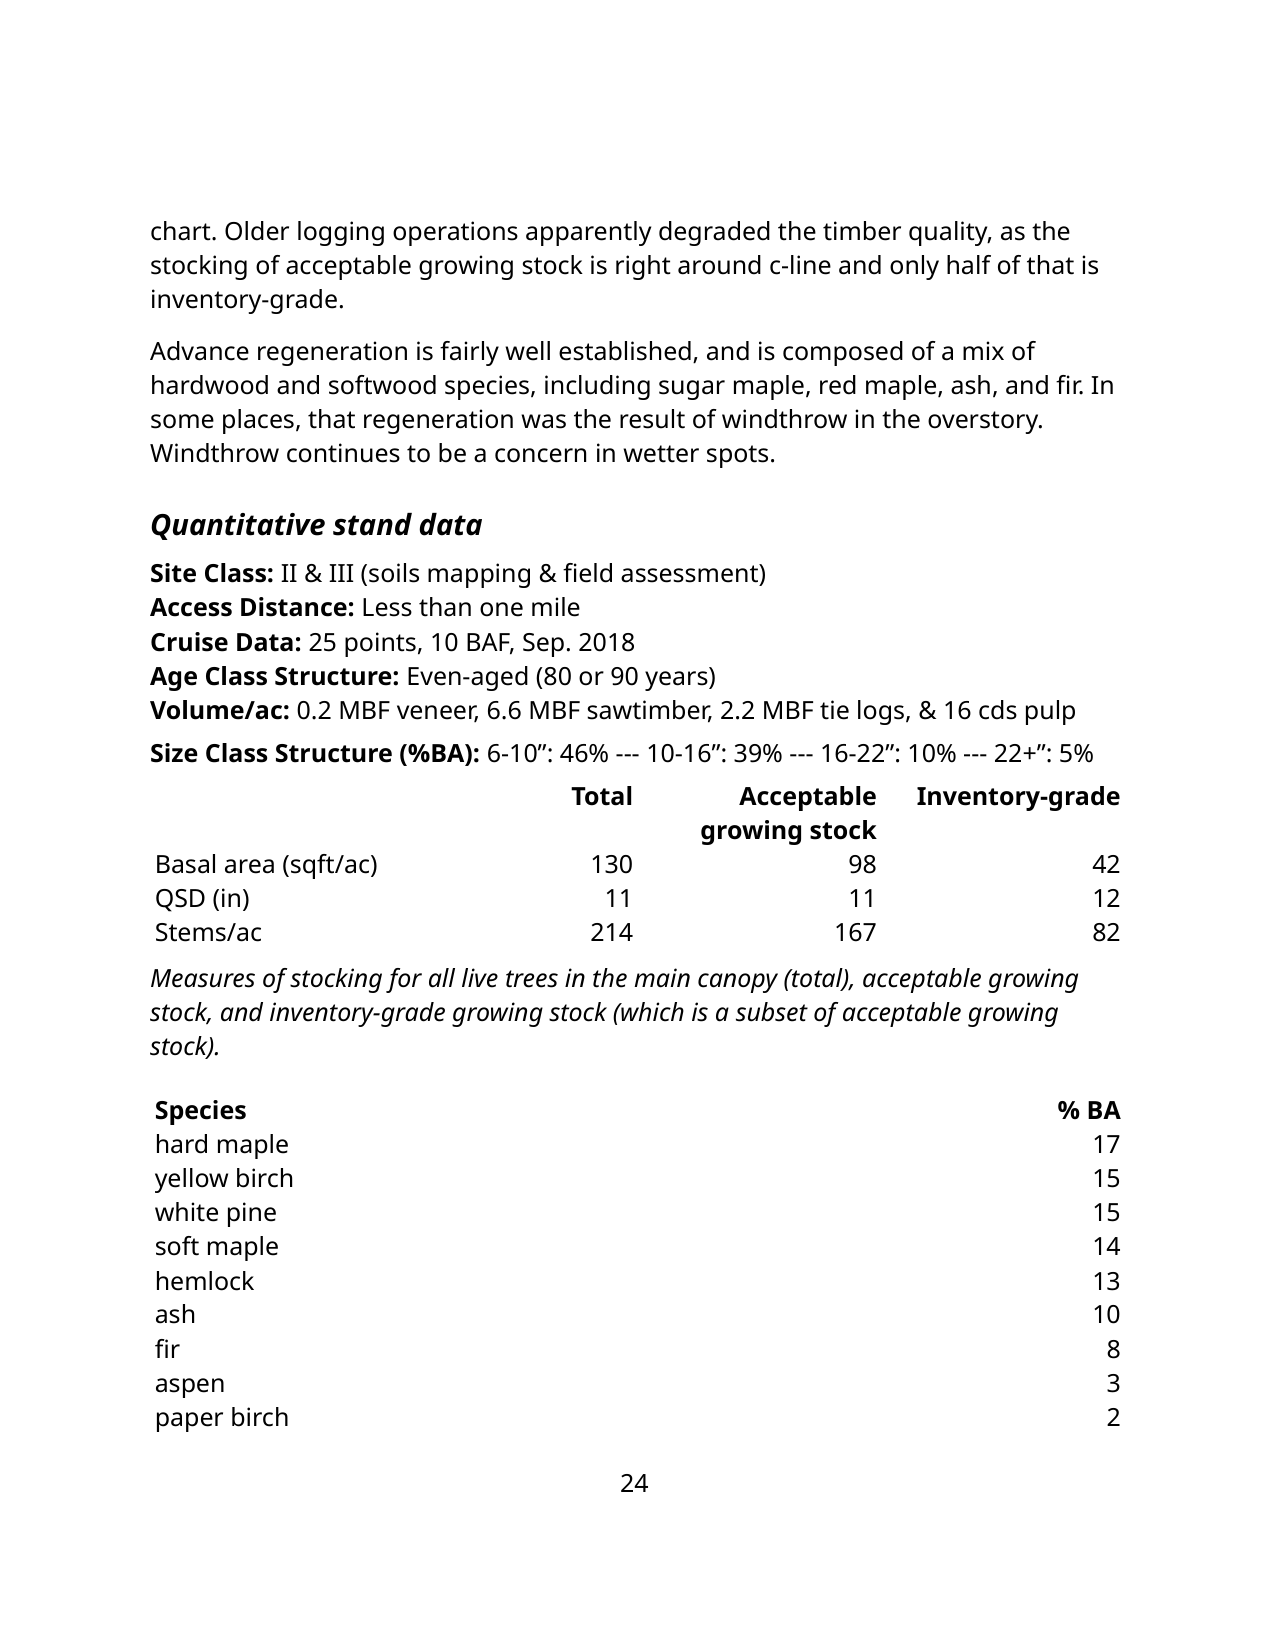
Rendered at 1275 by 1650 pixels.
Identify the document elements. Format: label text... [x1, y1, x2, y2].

table_cell 2 [638, 1399, 1125, 1433]
text chart. Older logging operations apparently degraded the timber quality, as the stocking of acceptable growing stock is right around c-line and only half of that is inventory-grade. [150, 213, 1125, 316]
table_cell 82 [881, 915, 1125, 949]
table_cell 13 [638, 1263, 1125, 1297]
text Site Class: II & III (soils mapping & field assessment) Access Distance: Less than one mile Cruise Data: 25 points, 10 BAF, Sep. 2018 Age Class Structure: Even-aged (80 or 90 years) Volume/ac: 0.2 MBF veneer, 6.6 MBF sawtimber, 2.2 MBF tie logs, & 16 cds pulp [150, 556, 1125, 726]
table_header Acceptable growing stock [638, 778, 881, 846]
table_cell 17 [638, 1127, 1125, 1161]
table_cell 42 [881, 846, 1125, 881]
table_cell 15 [638, 1161, 1125, 1195]
table_cell white pine [150, 1195, 637, 1229]
table_cell 130 [394, 846, 637, 881]
table_header Total [394, 778, 637, 846]
table_cell hemlock [150, 1263, 637, 1297]
table_cell 15 [638, 1195, 1125, 1229]
table_cell 14 [638, 1229, 1125, 1263]
table_cell yellow birch [150, 1161, 637, 1195]
table_cell 98 [638, 846, 881, 881]
subtitle Quantitative stand data [150, 504, 1125, 543]
table_cell 12 [881, 881, 1125, 914]
table_header % BA [638, 1093, 1125, 1127]
table_header [150, 778, 394, 846]
table_header Species [150, 1093, 637, 1127]
table_cell 3 [638, 1365, 1125, 1399]
table_cell hard maple [150, 1127, 637, 1161]
table_cell fir [150, 1331, 637, 1365]
table_cell Basal area (sqft/ac) [150, 846, 394, 881]
table_cell QSD (in) [150, 881, 394, 914]
table_cell 214 [394, 915, 637, 949]
table_cell aspen [150, 1365, 637, 1399]
text Advance regeneration is fairly well established, and is composed of a mix of hardwood and softwood species, including sugar maple, red maple, ash, and fir. In some places, that regeneration was the result of windthrow in the overstory. Windthrow continues to be a concern in wetter spots. [150, 334, 1125, 470]
table_cell 11 [394, 881, 637, 914]
table_cell paper birch [150, 1399, 637, 1433]
text Size Class Structure (%BA): 6-10”: 46% --- 10-16”: 39% --- 16-22”: 10% --- 22+”: 5% [150, 735, 1125, 769]
table_cell 10 [638, 1297, 1125, 1331]
table_header Inventory-grade [881, 778, 1125, 846]
table_cell 8 [638, 1331, 1125, 1365]
table_cell 167 [638, 915, 881, 949]
text Measures of stocking for all live trees in the main canopy (total), acceptable growing stock, and inventory-grade growing stock (which is a subset of acceptable growing stock). [150, 961, 1125, 1063]
table_cell Stems/ac [150, 915, 394, 949]
table_cell ash [150, 1297, 637, 1331]
table_cell 11 [638, 881, 881, 914]
table_cell soft maple [150, 1229, 637, 1263]
